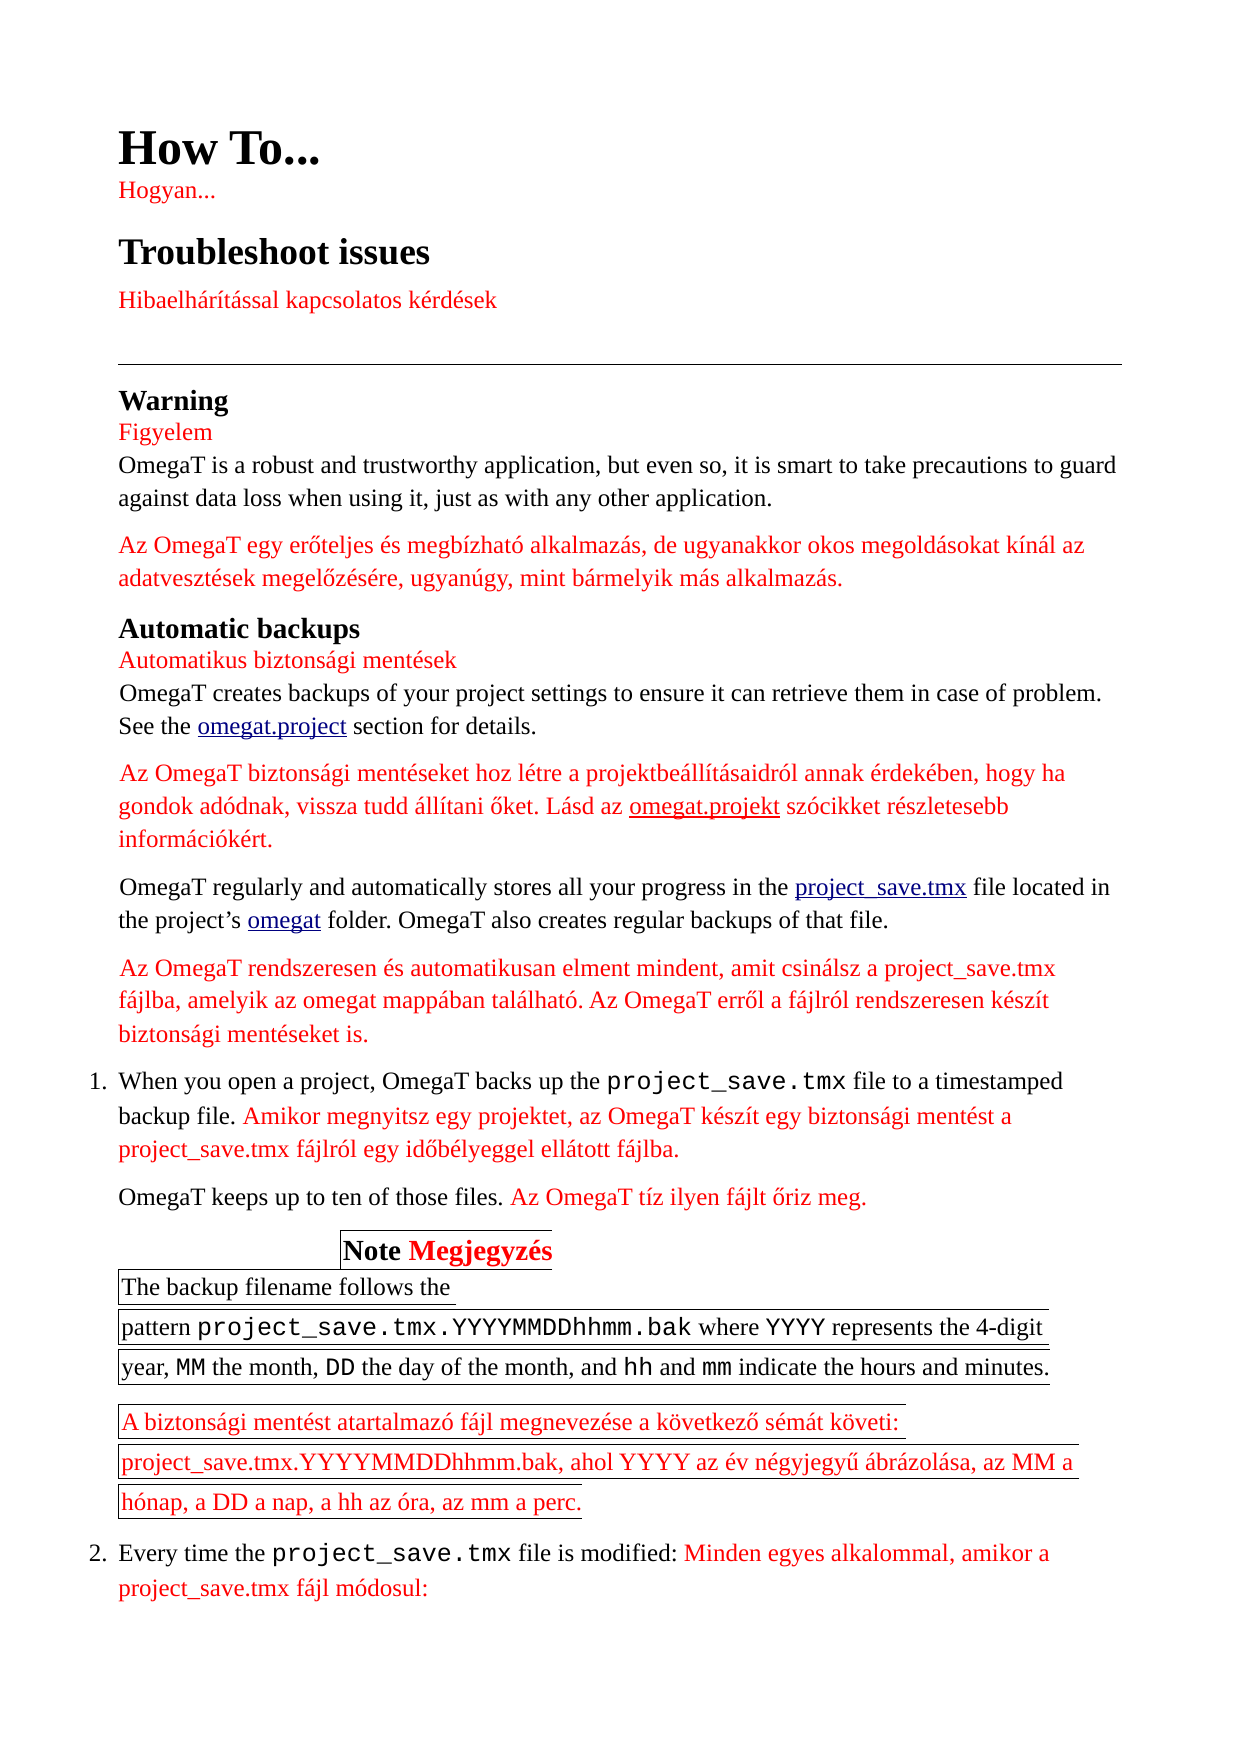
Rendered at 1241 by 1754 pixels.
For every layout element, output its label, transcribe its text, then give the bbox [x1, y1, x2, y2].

list A biztonsági mentést atartalmazó fájl megnevezése a következő sémát követi: project_save.tmx.YYYYMMDDhhmm.bak, ahol YYYY az év négyjegyű ábrázolása, az MM a hónap, a DD a nap, a hh az óra, az mm a perc. [118, 1404, 1122, 1518]
list Every time the project_save.tmx file is modified: Minden egyes alkalommal, amikor a project_save.tmx fájl módosul: [118, 1538, 1122, 1602]
text Hogyan... [118, 176, 1122, 204]
subtitle Note Megjegyzés [310, 1229, 1122, 1269]
text Hibaelhárítással kapcsolatos kérdések [118, 285, 1122, 314]
list OmegaT keeps up to ten of those files. Az OmegaT tíz ilyen fájlt őriz meg. [118, 1182, 1122, 1211]
subtitle How To... [118, 118, 1122, 176]
text Az OmegaT rendszeresen és automatikusan elment mindent, amit csinálsz a project_save.tmx fájlba, amelyik az omegat mappában található. Az OmegaT erről a fájlról rendszeresen készít biztonsági mentéseket is. [118, 953, 1122, 1047]
subtitle Automatic backups [118, 611, 1122, 645]
subtitle Troubleshoot issues [118, 229, 1122, 273]
text OmegaT is a robust and trustworthy application, but even so, it is smart to take precautions to guard against data loss when using it, just as with any other application. [118, 450, 1122, 512]
text Az OmegaT egy erőteljes és megbízható alkalmazás, de ugyanakkor okos megoldásokat kínál az adatvesztések megelőzésére, ugyanúgy, mint bármelyik más alkalmazás. [118, 531, 1122, 592]
subtitle Warning [118, 383, 1122, 417]
text Automatikus biztonsági mentések [118, 645, 1122, 673]
text Figyelem [118, 417, 1122, 446]
list When you open a project, OmegaT backs up the project_save.tmx file to a timestamped backup file. Amikor megnyitsz egy projektet, az OmegaT készít egy biztonsági mentést a project_save.tmx fájlról egy időbélyeggel ellátott fájlba. [118, 1066, 1122, 1163]
list The backup filename follows the pattern project_save.tmx.YYYYMMDDhhmm.bak where YYYY represents the 4-digit year, MM the month, DD the day of the month, and hh and mm indicate the hours and minutes. [118, 1269, 1122, 1384]
text Az OmegaT biztonsági mentéseket hoz létre a projektbeállításaidról annak érdekében, hogy ha gondok adódnak, vissza tudd állítani őket. Lásd az omegat.projekt szócikket részletesebb információkért. [118, 758, 1122, 853]
text OmegaT creates backups of your project settings to ensure it can retrieve them in case of problem. See the omegat.project section for details. [118, 678, 1122, 739]
text OmegaT regularly and automatically stores all your progress in the project_save.tmx file located in the project’s omegat folder. OmegaT also creates regular backups of that file. [118, 872, 1122, 934]
